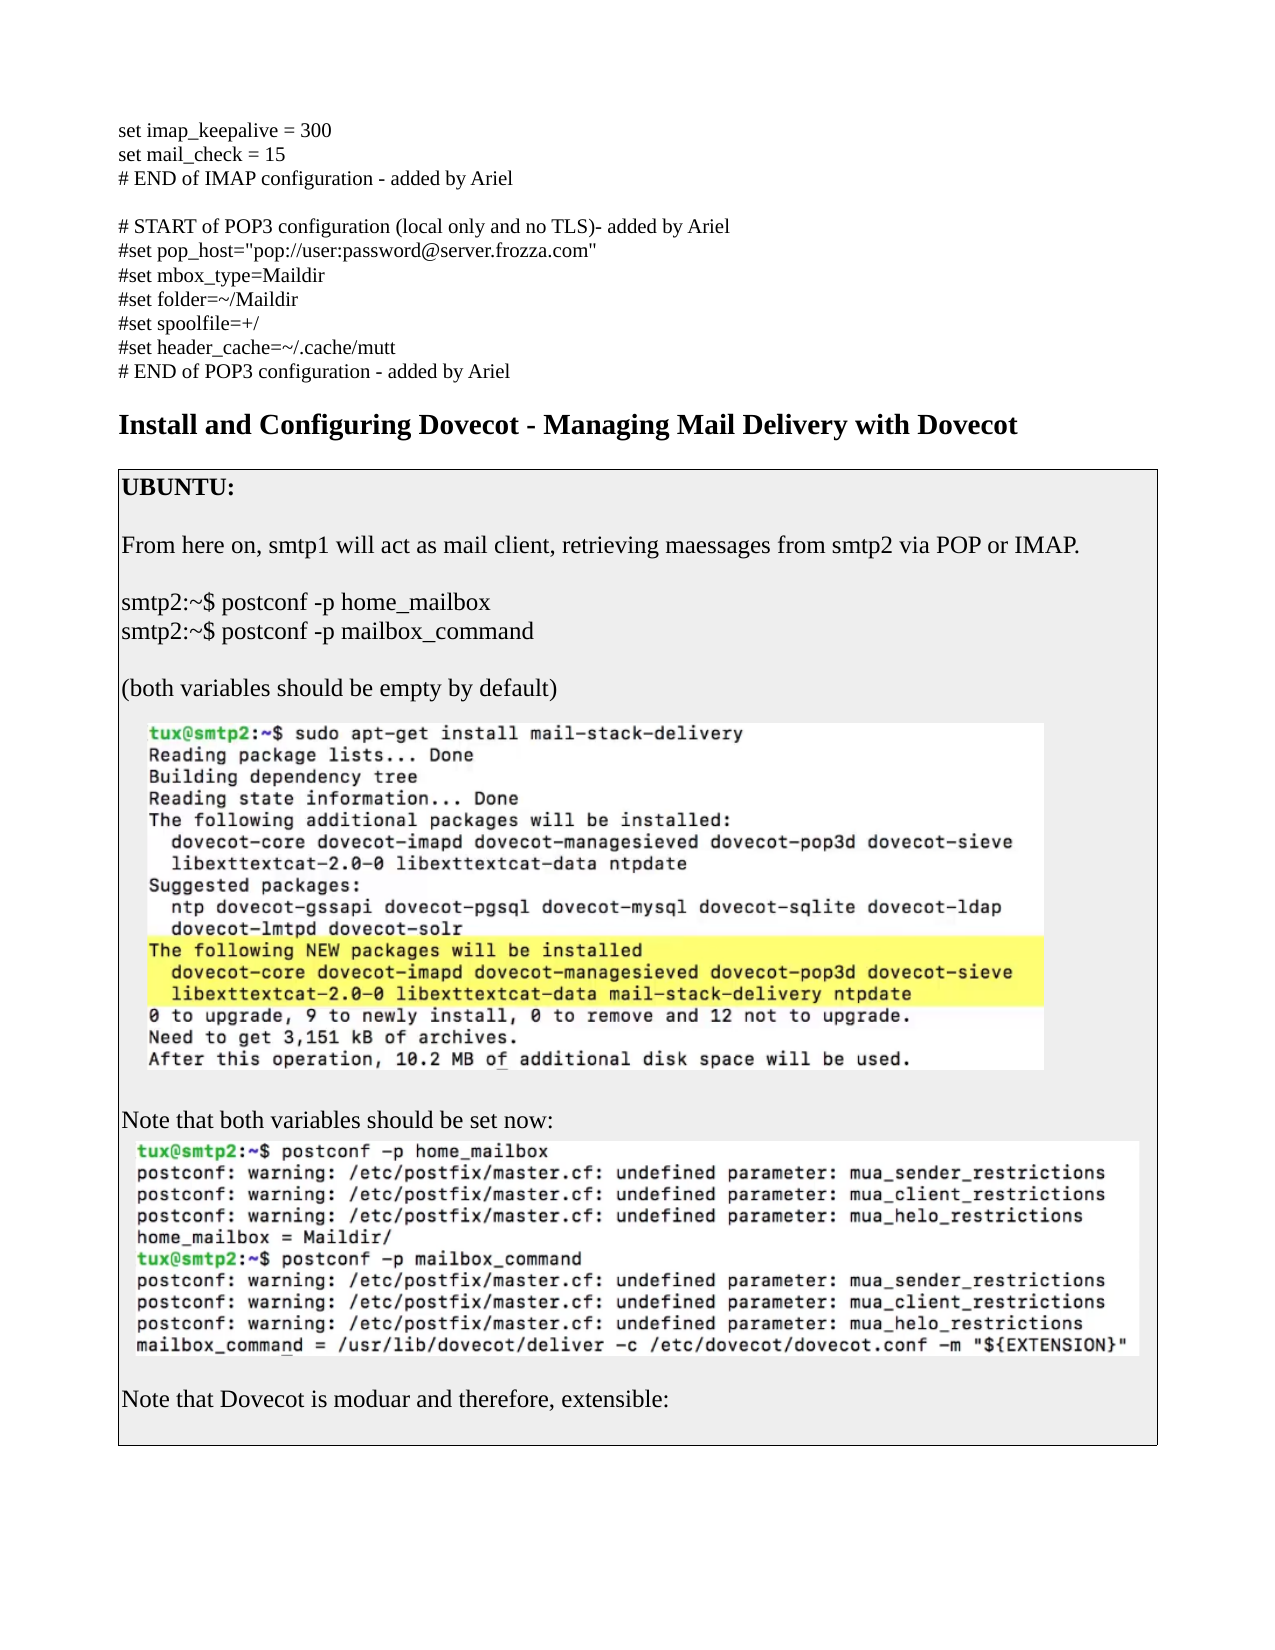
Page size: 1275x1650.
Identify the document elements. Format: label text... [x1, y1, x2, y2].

text (both variables should be empty by default) [119, 670, 1157, 699]
text set mail_check = 15 [118, 142, 1157, 166]
text #set spoolfile=+/ [118, 311, 1157, 335]
text Install and Configuring Dovecot - Managing Mail Delivery with Dovecot [118, 407, 1157, 440]
text From here on, smtp1 will act as mail client, retrieving maessages from smtp2 via POP or IMAP. [119, 527, 1157, 555]
text #set header_cache=~/.cache/mutt [118, 335, 1157, 359]
text smtp2:~$ postconf -p mailbox_command [119, 613, 1157, 642]
text smtp2:~$ postconf -p home_mailbox [119, 584, 1157, 613]
text #set mbox_type=Maildir [118, 262, 1157, 287]
picture [135, 1141, 1140, 1356]
text set imap_keepalive = 300 [118, 118, 1157, 142]
text #set pop_host="pop://user:password@server.frozza.com" [118, 238, 1157, 262]
text Note that Dovecot is moduar and therefore, extensible: [119, 1381, 1157, 1410]
text # START of POP3 configuration (local only and no TLS)- added by Ariel [118, 214, 1157, 238]
text #set folder=~/Maildir [118, 287, 1157, 311]
text UBUNTU: [119, 470, 1157, 498]
text # END of IMAP configuration - added by Ariel [118, 166, 1157, 190]
text Note that both variables should be set now: [119, 1102, 1157, 1130]
text # END of POP3 configuration - added by Ariel [118, 359, 1157, 383]
picture [147, 723, 1044, 1070]
